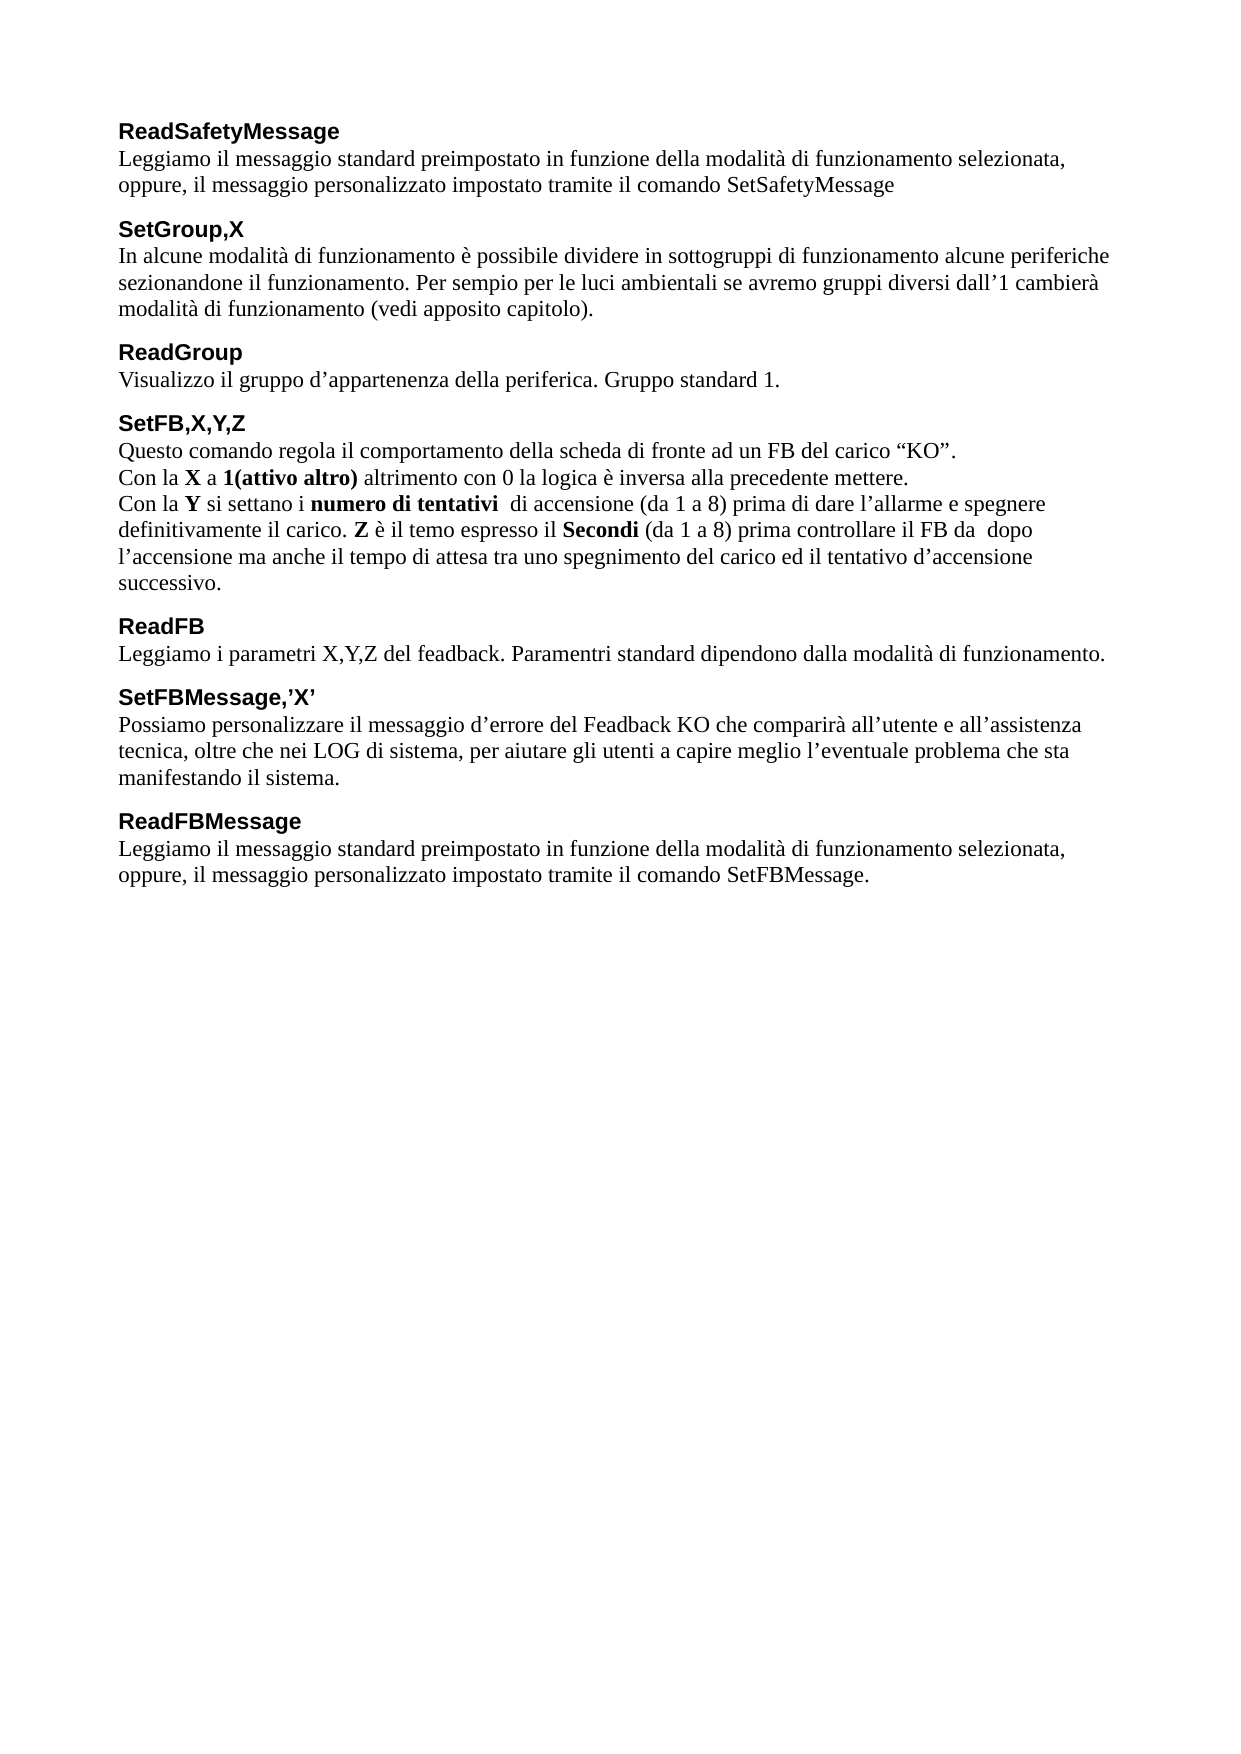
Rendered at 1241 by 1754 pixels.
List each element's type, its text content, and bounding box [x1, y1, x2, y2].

text Leggiamo il messaggio standard preimpostato in funzione della modalità di funzionamento selezionata, oppure, il messaggio personalizzato impostato tramite il comando SetFBMessage. [118, 835, 1116, 888]
text Leggiamo il messaggio standard preimpostato in funzione della modalità di funzionamento selezionata, oppure, il messaggio personalizzato impostato tramite il comando SetSafetyMessage [118, 145, 1116, 198]
subtitle SetGroup,X [118, 216, 1122, 242]
subtitle SetFB,X,Y,Z [118, 410, 1122, 437]
subtitle ReadGroup [118, 339, 1122, 366]
subtitle ReadFB [118, 613, 1122, 639]
text In alcune modalità di funzionamento è possibile dividere in sottogruppi di funzionamento alcune periferiche sezionandone il funzionamento. Per sempio per le luci ambientali se avremo gruppi diversi dall’1 cambierà modalità di funzionamento (vedi apposito capitolo). [118, 242, 1116, 322]
subtitle ReadFBMessage [118, 808, 1122, 834]
subtitle SetFBMessage,’X’ [118, 684, 1122, 711]
text Possiamo personalizzare il messaggio d’errore del Feadback KO che comparirà all’utente e all’assistenza tecnica, oltre che nei LOG di sistema, per aiutare gli utenti a capire meglio l’eventuale problema che sta manifestando il sistema. [118, 711, 1116, 790]
text Visualizzo il gruppo d’appartenenza della periferica. Gruppo standard 1. [118, 366, 1116, 393]
subtitle ReadSafetyMessage [118, 118, 1122, 144]
text Questo comando regola il comportamento della scheda di fronte ad un FB del carico “KO”. Con la X a 1(attivo altro) altrimento con 0 la logica è inversa alla precedente mettere. Con la Y si settano i numero di tentativi di accensione (da 1 a 8) prima di dare l’allarme e spegnere definitivamente il carico. Z è il temo espresso il Secondi (da 1 a 8) prima controllare il FB da dopo l’accensione ma anche il tempo di attesa tra uno spegnimento del carico ed il tentativo d’accensione successivo. [118, 437, 1116, 595]
text Leggiamo i parametri X,Y,Z del feadback. Paramentri standard dipendono dalla modalità di funzionamento. [118, 640, 1116, 666]
